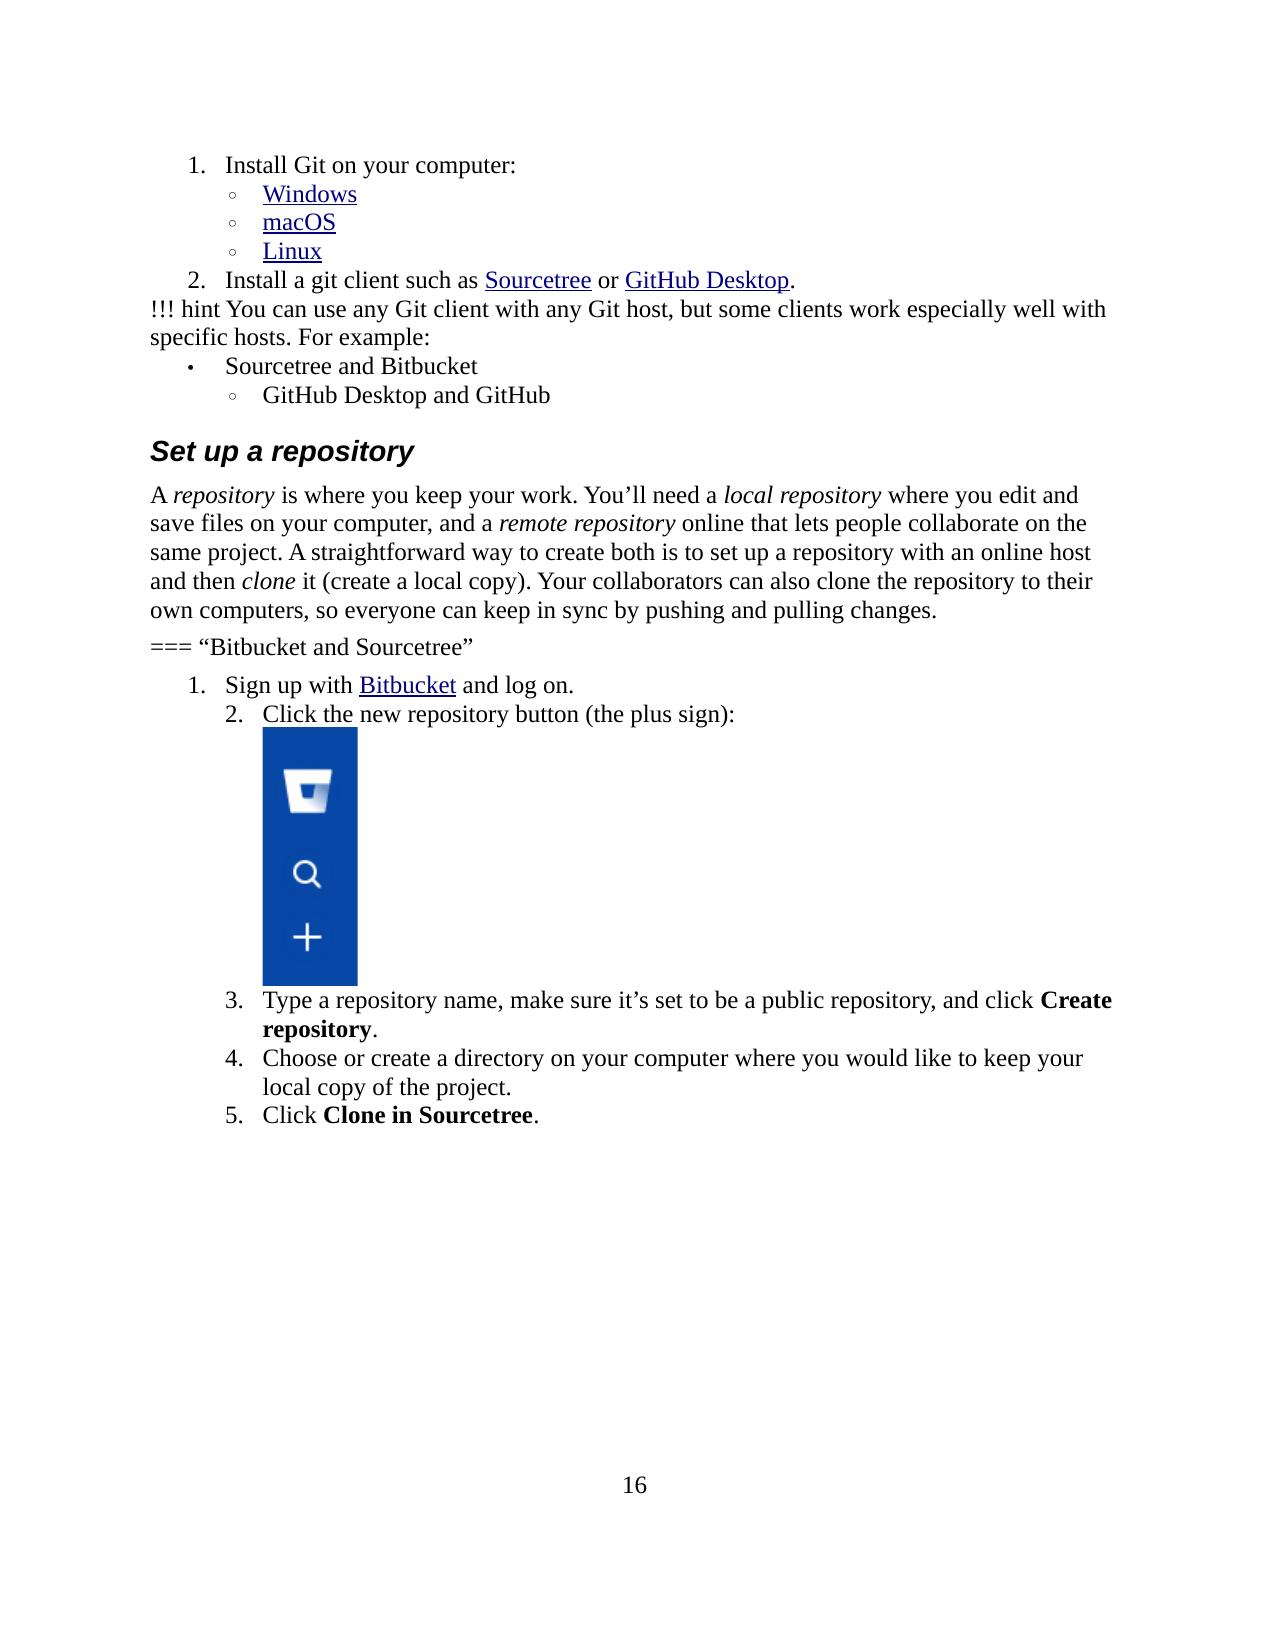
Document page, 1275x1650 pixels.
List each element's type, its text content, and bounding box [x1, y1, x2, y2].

list Choose or create a directory on your computer where you would like to keep your local copy of the project. [225, 1043, 1125, 1101]
picture [262, 727, 358, 986]
text A repository is where you keep your work. You’ll need a local repository where you edit and save files on your computer, and a remote repository online that lets people collaborate on the same project. A straightforward way to create both is to set up a repository with an online host and then clone it (create a local copy). Your collaborators can also clone the repository to their own computers, so everyone can keep in sync by pushing and pulling changes. [150, 480, 1125, 623]
list macOS [225, 207, 1125, 236]
list Type a repository name, make sure it’s set to be a public repository, and click Create repository. [225, 986, 1125, 1043]
list Install Git on your computer: [187, 150, 1125, 179]
text === “Bitbucket and Sourcetree” [150, 632, 1125, 661]
text !!! hint You can use any Git client with any Git host, but some clients work especially well with specific hosts. For example: [150, 294, 1125, 351]
list Click the new repository button (the plus sign): [225, 699, 1125, 986]
list Click Clone in Sourcetree. [225, 1101, 1125, 1129]
list GitHub Desktop and GitHub [225, 380, 1125, 409]
list Sign up with Bitbucket and log on. [187, 670, 1125, 699]
list Install a git client such as Sourcetree or GitHub Desktop. [187, 265, 1125, 294]
list Windows [225, 179, 1125, 207]
list Sourcetree and Bitbucket [187, 351, 1125, 380]
subtitle Set up a repository [150, 434, 1125, 467]
list Linux [225, 236, 1125, 265]
